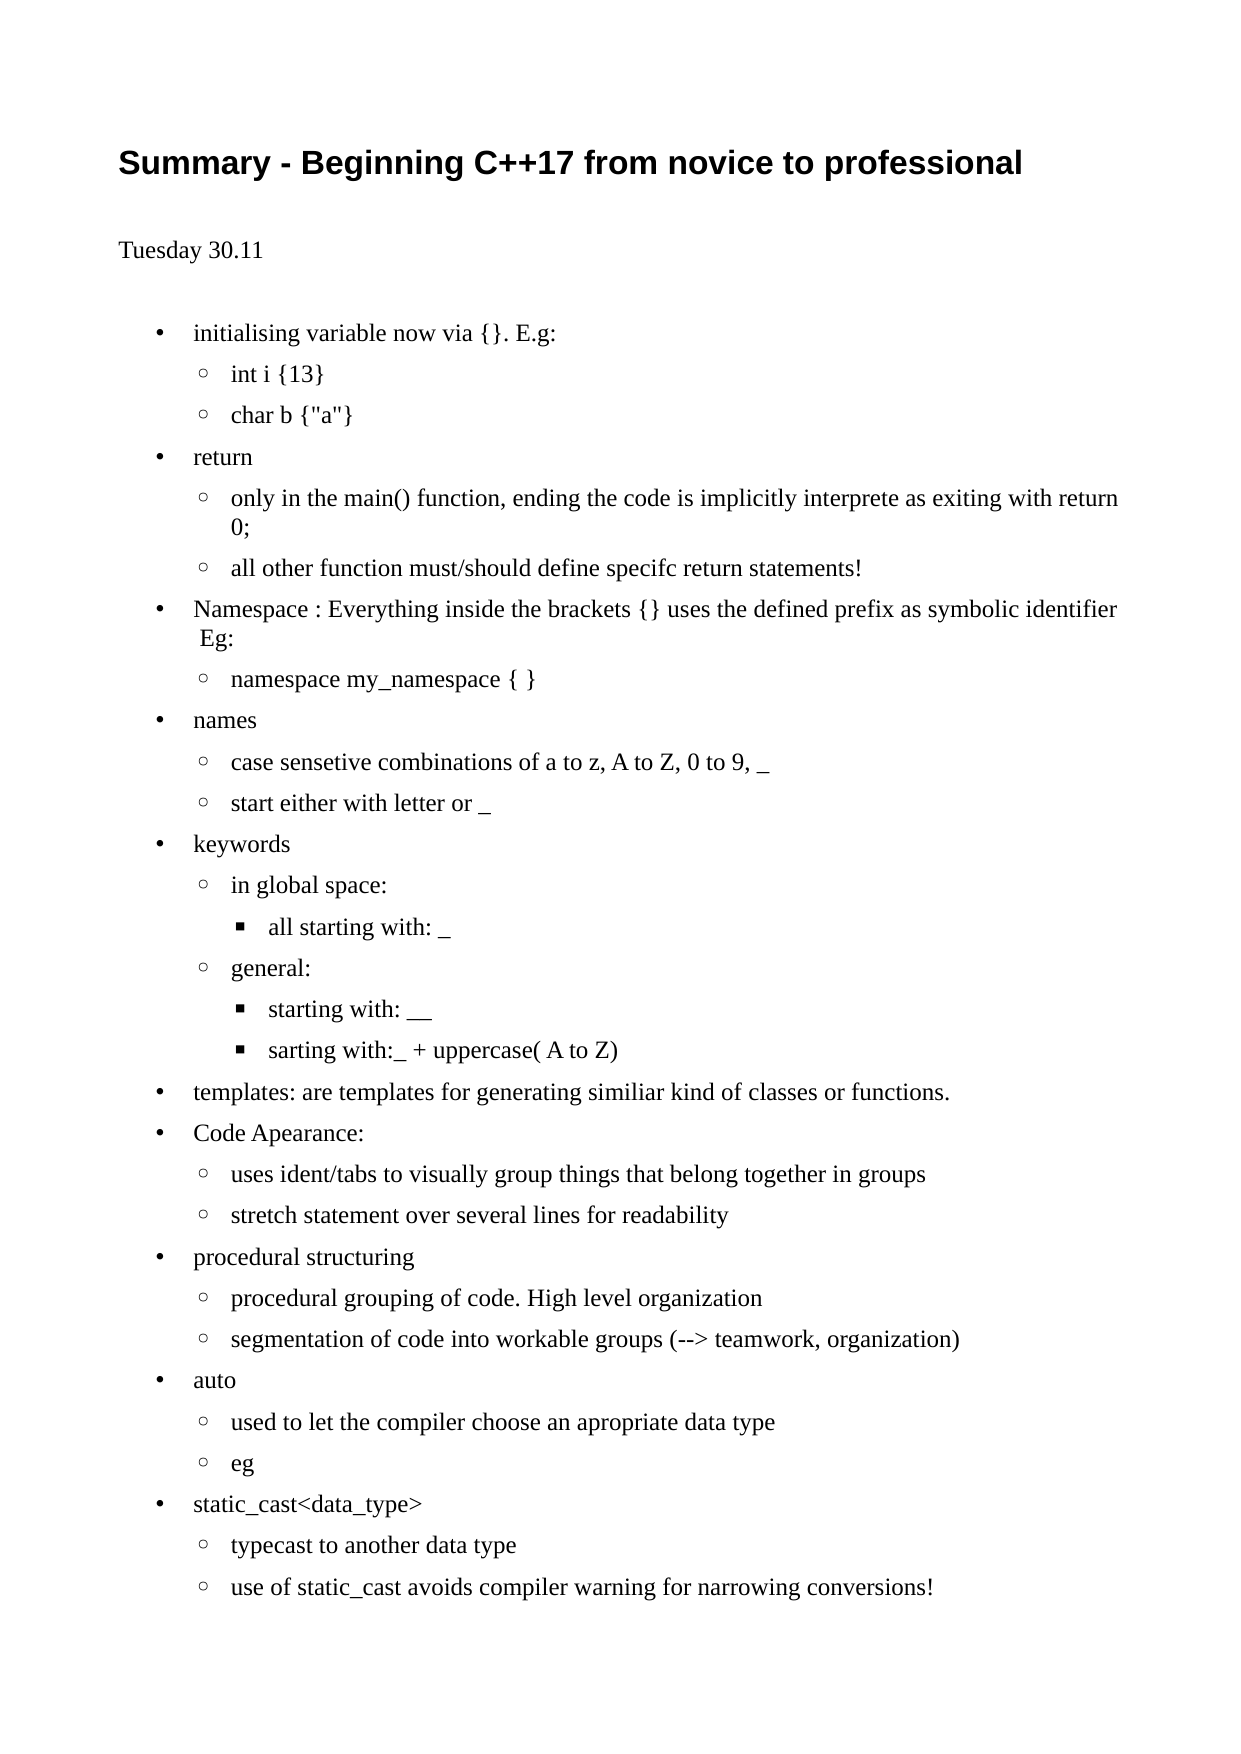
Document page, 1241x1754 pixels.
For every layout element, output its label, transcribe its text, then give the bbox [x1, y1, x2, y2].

list templates: are templates for generating similiar kind of classes or functions. [156, 1077, 1122, 1106]
list all other function must/should define specifc return statements! [193, 553, 1122, 582]
list return [156, 442, 1122, 471]
list namespace my_namespace { } [193, 664, 1122, 693]
list static_cast<data_type> [156, 1489, 1122, 1518]
list names [156, 706, 1122, 734]
list case sensetive combinations of a to z, A to Z, 0 to 9, _ [193, 747, 1122, 776]
list only in the main() function, ending the code is implicitly interprete as exiting with return 0; [193, 483, 1122, 541]
list starting with: __ [231, 994, 1122, 1023]
list segmentation of code into workable groups (--> teamwork, organization) [193, 1324, 1122, 1353]
list general: [193, 953, 1122, 982]
list used to let the compiler choose an apropriate data type [193, 1407, 1122, 1436]
list char b {"a"} [193, 401, 1122, 429]
list procedural structuring [156, 1242, 1122, 1271]
list stretch statement over several lines for readability [193, 1201, 1122, 1229]
list Code Apearance: [156, 1118, 1122, 1147]
subtitle Summary - Beginning C++17 from novice to professional [118, 143, 1122, 182]
list start either with letter or _ [193, 788, 1122, 817]
list eg [193, 1448, 1122, 1477]
list procedural grouping of code. High level organization [193, 1283, 1122, 1312]
list int i {13} [193, 359, 1122, 388]
list Namespace : Everything inside the brackets {} uses the defined prefix as symbolic identifier Eg: [156, 594, 1122, 652]
list initialising variable now via {}. E.g: [156, 318, 1122, 347]
list uses ident/tabs to visually group things that belong together in groups [193, 1159, 1122, 1188]
list auto [156, 1366, 1122, 1394]
list all starting with: _ [231, 912, 1122, 941]
text Tuesday 30.11 [118, 236, 1122, 264]
list sarting with:_ + uppercase( A to Z) [231, 1036, 1122, 1064]
list keywords [156, 829, 1122, 858]
list in global space: [193, 871, 1122, 899]
list typecast to another data type [193, 1531, 1122, 1559]
list use of static_cast avoids compiler warning for narrowing conversions! [193, 1572, 1122, 1601]
